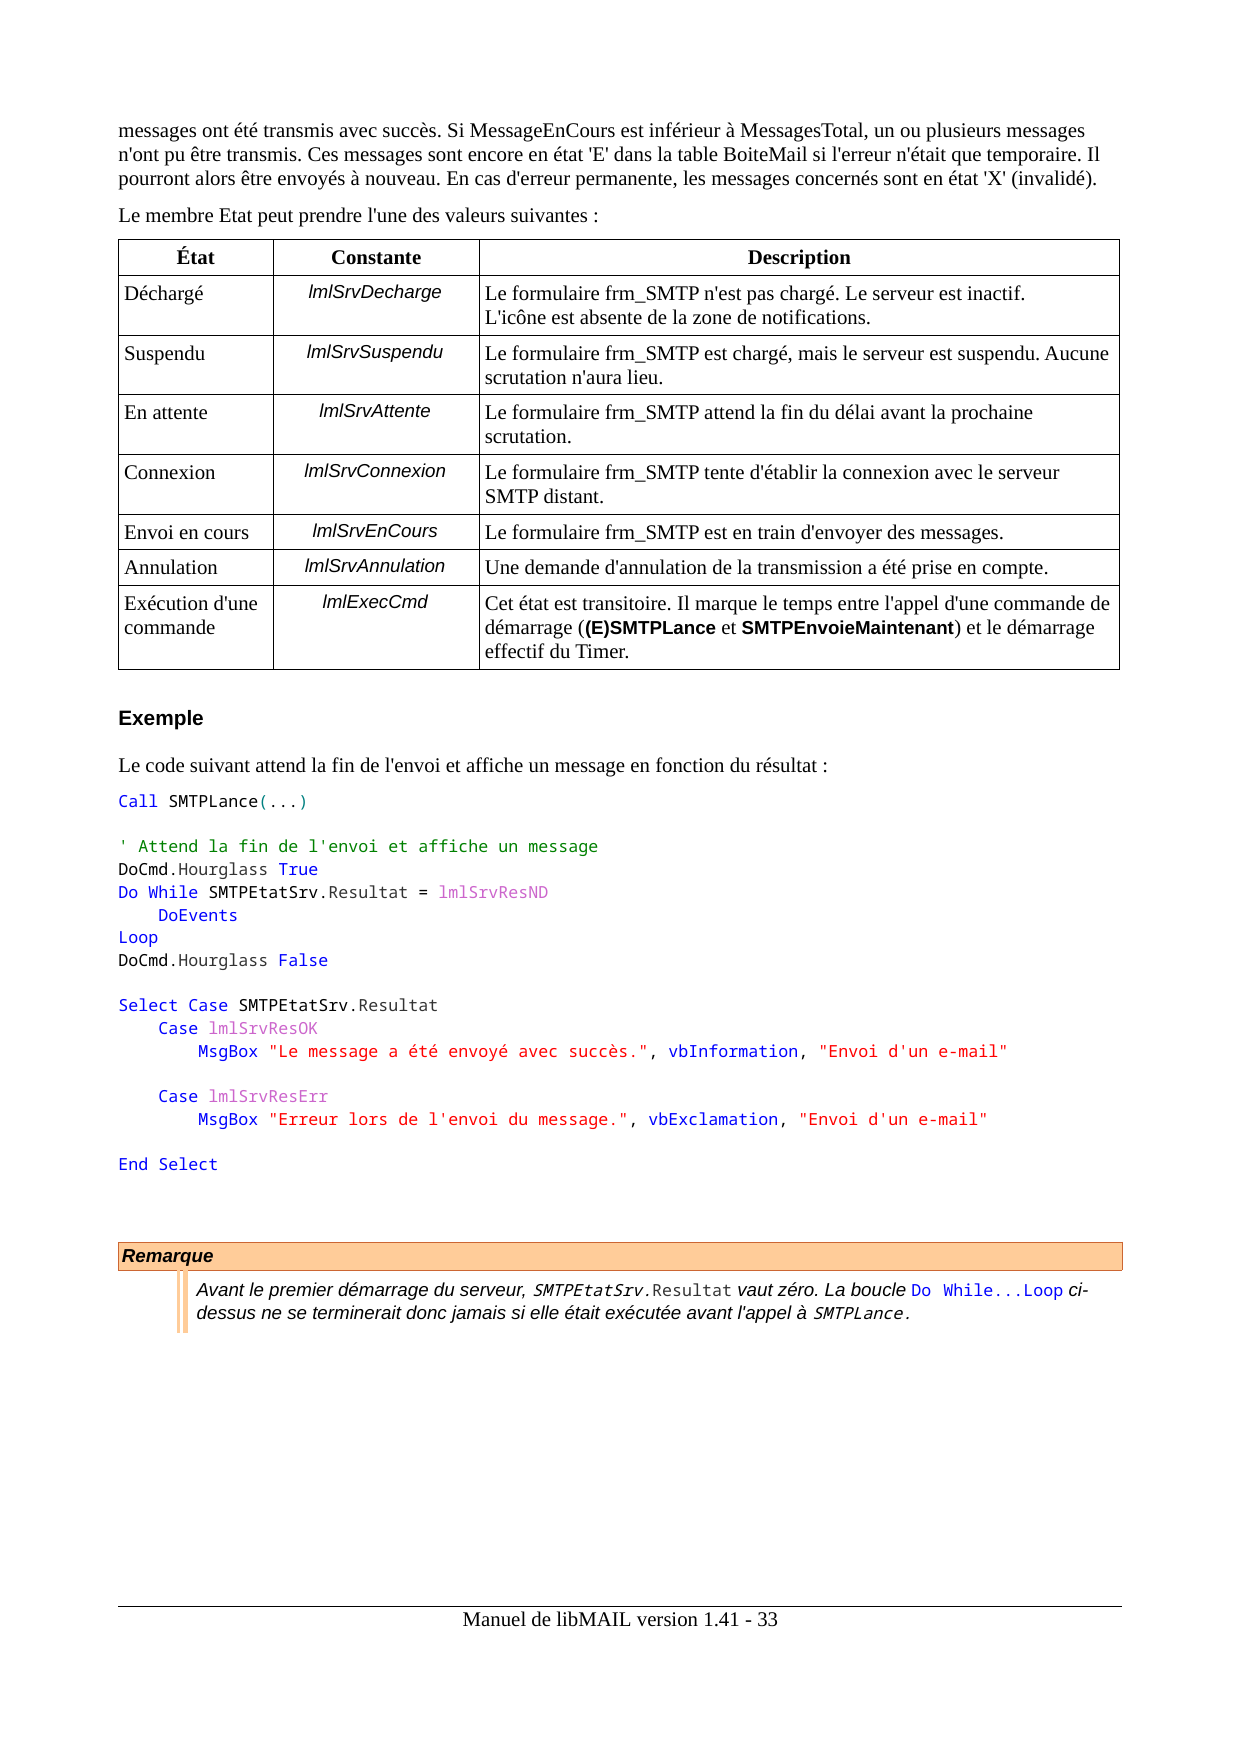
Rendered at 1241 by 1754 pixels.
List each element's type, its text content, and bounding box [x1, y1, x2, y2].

table_cell lmlSrvDecharge [274, 276, 479, 335]
text messages ont été transmis avec succès. Si MessageEnCours est inférieur à MessagesTotal, un ou plusieurs messages n'ont pu être transmis. Ces messages sont encore en état 'E' dans la table BoiteMail si l'erreur n'était que temporaire. Il pourront alors être envoyés à nouveau. En cas d'erreur permanente, les messages concernés sont en état 'X' (invalidé). [118, 118, 1122, 190]
table_cell Le formulaire frm_SMTP n'est pas chargé. Le serveur est inactif. L'icône est absente de la zone de notifications. [480, 276, 1119, 335]
table_cell Cet état est transitoire. Il marque le temps entre l'appel d'une commande de démarrage ((E)SMTPLance et SMTPEnvoieMaintenant) et le démarrage effectif du Timer. [480, 586, 1119, 669]
table_cell lmlExecCmd [274, 586, 479, 669]
table_cell Le formulaire frm_SMTP est en train d'envoyer des messages. [480, 515, 1119, 549]
table_cell Le formulaire frm_SMTP est chargé, mais le serveur est suspendu. Aucune scrutation n'aura lieu. [480, 336, 1119, 394]
table_cell En attente [119, 395, 273, 454]
table_cell lmlSrvAnnulation [274, 550, 479, 585]
table_cell lmlSrvAttente [274, 395, 479, 454]
table_cell Suspendu [119, 336, 273, 394]
table_cell Déchargé [119, 276, 273, 335]
table_cell Une demande d'annulation de la transmission a été prise en compte. [480, 550, 1119, 585]
table_cell Annulation [119, 550, 273, 585]
text Avant le premier démarrage du serveur, SMTPEtatSrv.Resultat vaut zéro. La boucle Do While...Loop ci-dessus ne se terminerait donc jamais si elle était exécutée avant l'appel à SMTPLance. [188, 1271, 1122, 1333]
text Loop [118, 926, 1122, 948]
text Remarque [119, 1243, 1122, 1270]
table_header Description [480, 240, 1119, 275]
table_cell lmlSrvEnCours [274, 515, 479, 549]
text Case lmlSrvResErr [118, 1085, 1122, 1107]
text Case lmlSrvResOK [118, 1017, 1122, 1039]
text Select Case SMTPEtatSrv.Resultat [118, 994, 1122, 1017]
table_cell Connexion [119, 455, 273, 514]
table_cell Exécution d'une commande [119, 586, 273, 669]
text Le membre Etat peut prendre l'une des valeurs suivantes : [118, 203, 1122, 227]
text DoCmd.Hourglass False [118, 948, 1122, 971]
table_cell lmlSrvSuspendu [274, 336, 479, 394]
text DoEvents [118, 903, 1122, 926]
text Do While SMTPEtatSrv.Resultat = lmlSrvResND [118, 880, 1122, 903]
table_header État [119, 240, 273, 275]
text DoCmd.Hourglass True [118, 858, 1122, 880]
table_header Constante [274, 240, 479, 275]
table_cell Le formulaire frm_SMTP tente d'établir la connexion avec le serveur SMTP distant. [480, 455, 1119, 514]
text Exemple [118, 705, 1122, 729]
text MsgBox "Le message a été envoyé avec succès.", vbInformation, "Envoi d'un e-mail" [118, 1039, 1122, 1062]
text Call SMTPLance(...) [118, 789, 1122, 812]
text Le code suivant attend la fin de l'envoi et affiche un message en fonction du résultat : [118, 753, 1122, 777]
text ' Attend la fin de l'envoi et affiche un message [118, 835, 1122, 858]
table_cell Envoi en cours [119, 515, 273, 549]
text MsgBox "Erreur lors de l'envoi du message.", vbExclamation, "Envoi d'un e-mail" [118, 1107, 1122, 1130]
table_cell Le formulaire frm_SMTP attend la fin du délai avant la prochaine scrutation. [480, 395, 1119, 454]
text End Select [118, 1153, 1122, 1176]
table_cell lmlSrvConnexion [274, 455, 479, 514]
